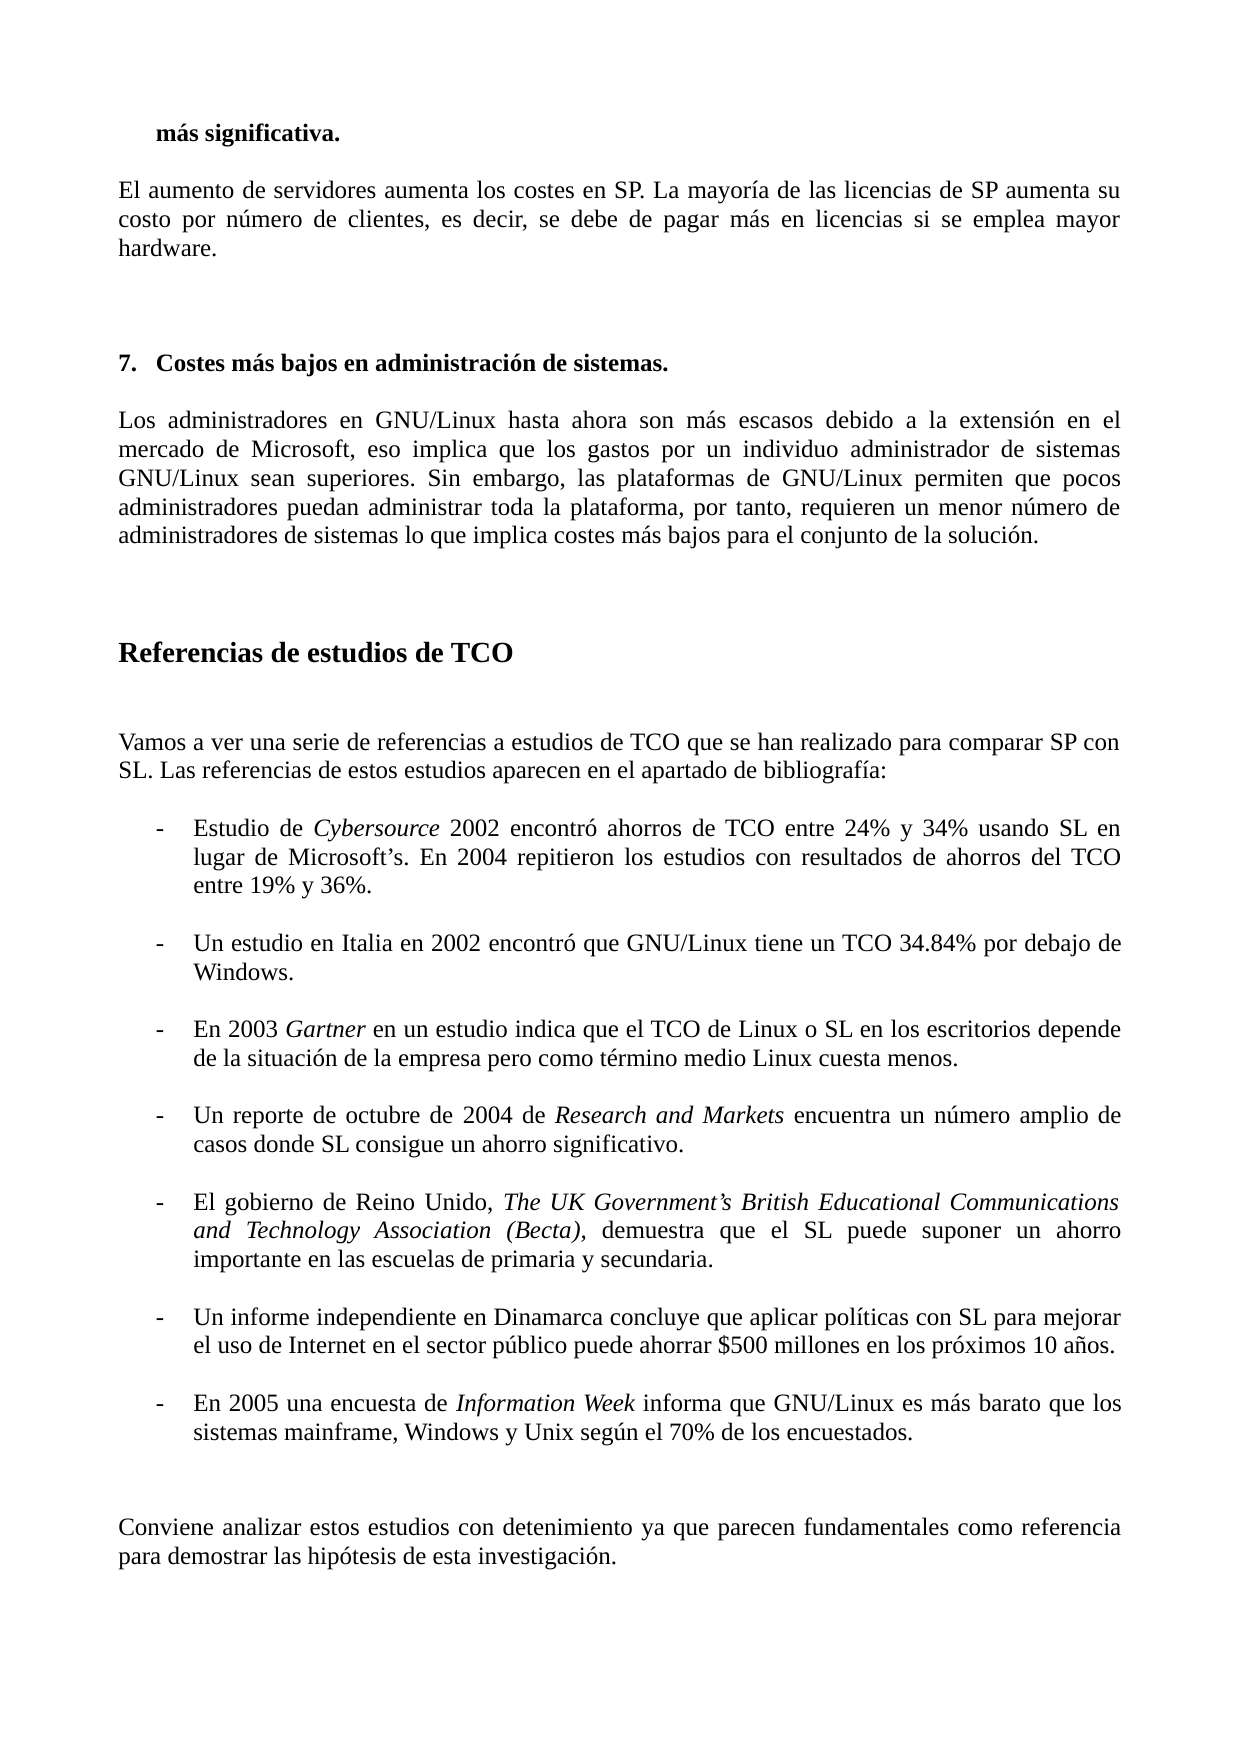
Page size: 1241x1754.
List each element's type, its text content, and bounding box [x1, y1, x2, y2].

list En 2005 una encuesta de Information Week informa que GNU/Linux es más barato que los sistemas mainframe, Windows y Unix según el 70% de los encuestados. [156, 1388, 1122, 1445]
text Conviene analizar estos estudios con detenimiento ya que parecen fundamentales como referencia para demostrar las hipótesis de esta investigación. [118, 1512, 1122, 1570]
list Estudio de Cybersource 2002 encontró ahorros de TCO entre 24% y 34% usando SL en lugar de Microsoft’s. En 2004 repitieron los estudios con resultados de ahorros del TCO entre 19% y 36%. [156, 813, 1122, 899]
list más significativa. [118, 118, 1122, 147]
list En 2003 Gartner en un estudio indica que el TCO de Linux o SL en los escritorios depende de la situación de la empresa pero como término medio Linux cuesta menos. [156, 1014, 1122, 1072]
list Un estudio en Italia en 2002 encontró que GNU/Linux tiene un TCO 34.84% por debajo de Windows. [156, 928, 1122, 985]
text Vamos a ver una serie de referencias a estudios de TCO que se han realizado para comparar SP con SL. Las referencias de estos estudios aparecen en el apartado de bibliografía: [118, 727, 1122, 784]
text Referencias de estudios de TCO [118, 636, 1122, 669]
list Costes más bajos en administración de sistemas. [118, 348, 1122, 377]
list Un informe independiente en Dinamarca concluye que aplicar políticas con SL para mejorar el uso de Internet en el sector público puede ahorrar $500 millones en los próximos 10 años. [156, 1302, 1122, 1359]
text Los administradores en GNU/Linux hasta ahora son más escasos debido a la extensión en el mercado de Microsoft, eso implica que los gastos por un individuo administrador de sistemas GNU/Linux sean superiores. Sin embargo, las plataformas de GNU/Linux permiten que pocos administradores puedan administrar toda la plataforma, por tanto, requieren un menor número de administradores de sistemas lo que implica costes más bajos para el conjunto de la solución. [118, 406, 1122, 549]
text El aumento de servidores aumenta los costes en SP. La mayoría de las licencias de SP aumenta su costo por número de clientes, es decir, se debe de pagar más en licencias si se emplea mayor hardware. [118, 176, 1122, 262]
list Un reporte de octubre de 2004 de Research and Markets encuentra un número amplio de casos donde SL consigue un ahorro significativo. [156, 1100, 1122, 1158]
list El gobierno de Reino Unido, The UK Government’s British Educational Communications and Technology Association (Becta), demuestra que el SL puede suponer un ahorro importante en las escuelas de primaria y secundaria. [156, 1187, 1122, 1273]
